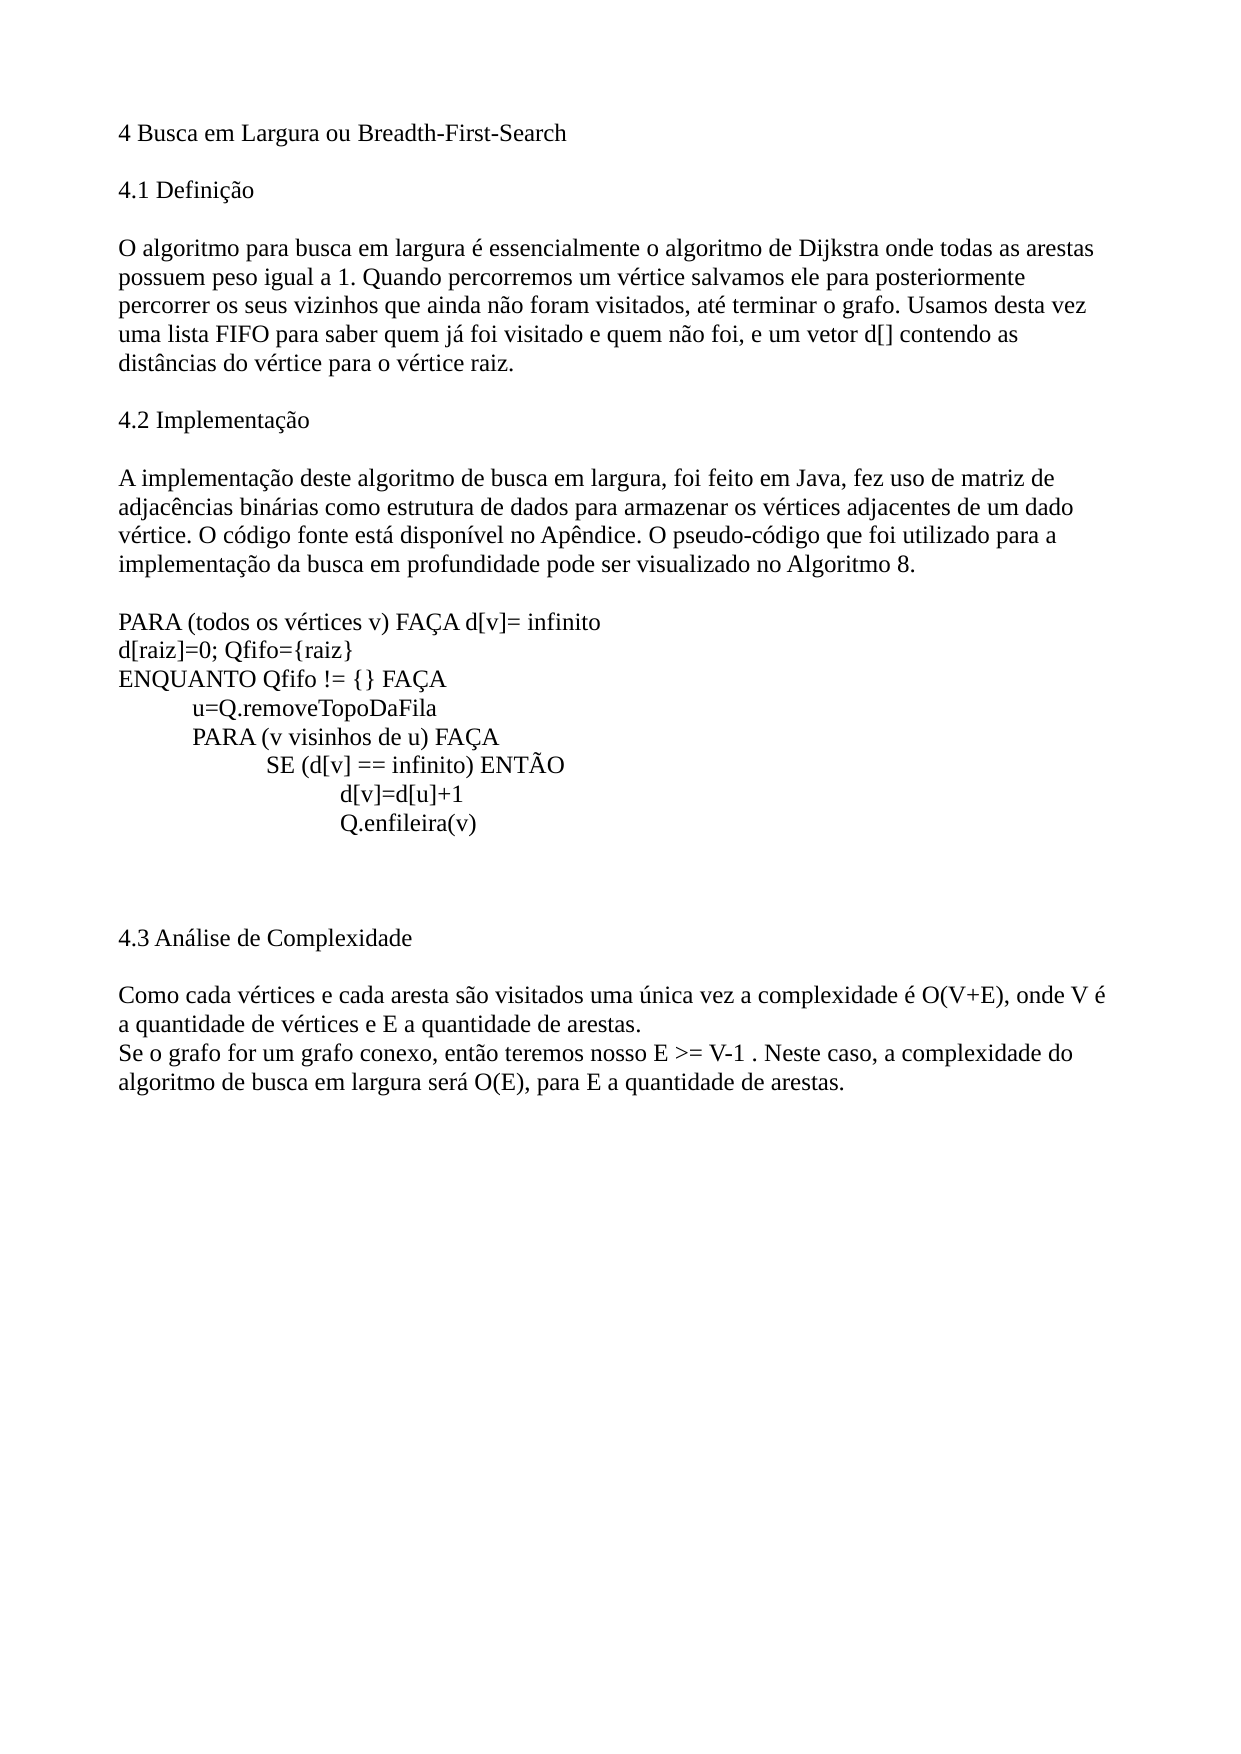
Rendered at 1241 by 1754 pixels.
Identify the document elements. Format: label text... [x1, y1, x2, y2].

text Como cada vértices e cada aresta são visitados uma única vez a complexidade é O(V+E), onde V é a quantidade de vértices e E a quantidade de arestas. [118, 981, 1122, 1038]
text PARA (v visinhos de u) FAÇA [118, 722, 1122, 751]
text 4.3 Análise de Complexidade [118, 923, 1122, 952]
text u=Q.removeTopoDaFila [118, 693, 1122, 722]
text Q.enfileira(v) [118, 808, 1122, 837]
text ENQUANTO Qfifo != {} FAÇA [118, 664, 1122, 693]
text Se o grafo for um grafo conexo, então teremos nosso E >= V-1 . Neste caso, a complexidade do algoritmo de busca em largura será O(E), para E a quantidade de arestas. [118, 1038, 1122, 1096]
text d[v]=d[u]+1 [118, 779, 1122, 808]
text 4.2 Implementação [118, 406, 1122, 434]
text d[raiz]=0; Qfifo={raiz} [118, 636, 1122, 664]
text SE (d[v] == infinito) ENTÃO [118, 751, 1122, 779]
text 4.1 Definição [118, 176, 1122, 204]
text O algoritmo para busca em largura é essencialmente o algoritmo de Dijkstra onde todas as arestas possuem peso igual a 1. Quando percorremos um vértice salvamos ele para posteriormente percorrer os seus vizinhos que ainda não foram visitados, até terminar o grafo. Usamos desta vez uma lista FIFO para saber quem já foi visitado e quem não foi, e um vetor d[] contendo as distâncias do vértice para o vértice raiz. [118, 233, 1122, 377]
text PARA (todos os vértices v) FAÇA d[v]= infinito [118, 607, 1122, 636]
text 4 Busca em Largura ou Breadth-First-Search [118, 118, 1122, 147]
text A implementação deste algoritmo de busca em largura, foi feito em Java, fez uso de matriz de adjacências binárias como estrutura de dados para armazenar os vértices adjacentes de um dado vértice. O código fonte está disponível no Apêndice. O pseudo-código que foi utilizado para a implementação da busca em profundidade pode ser visualizado no Algoritmo 8. [118, 463, 1122, 578]
